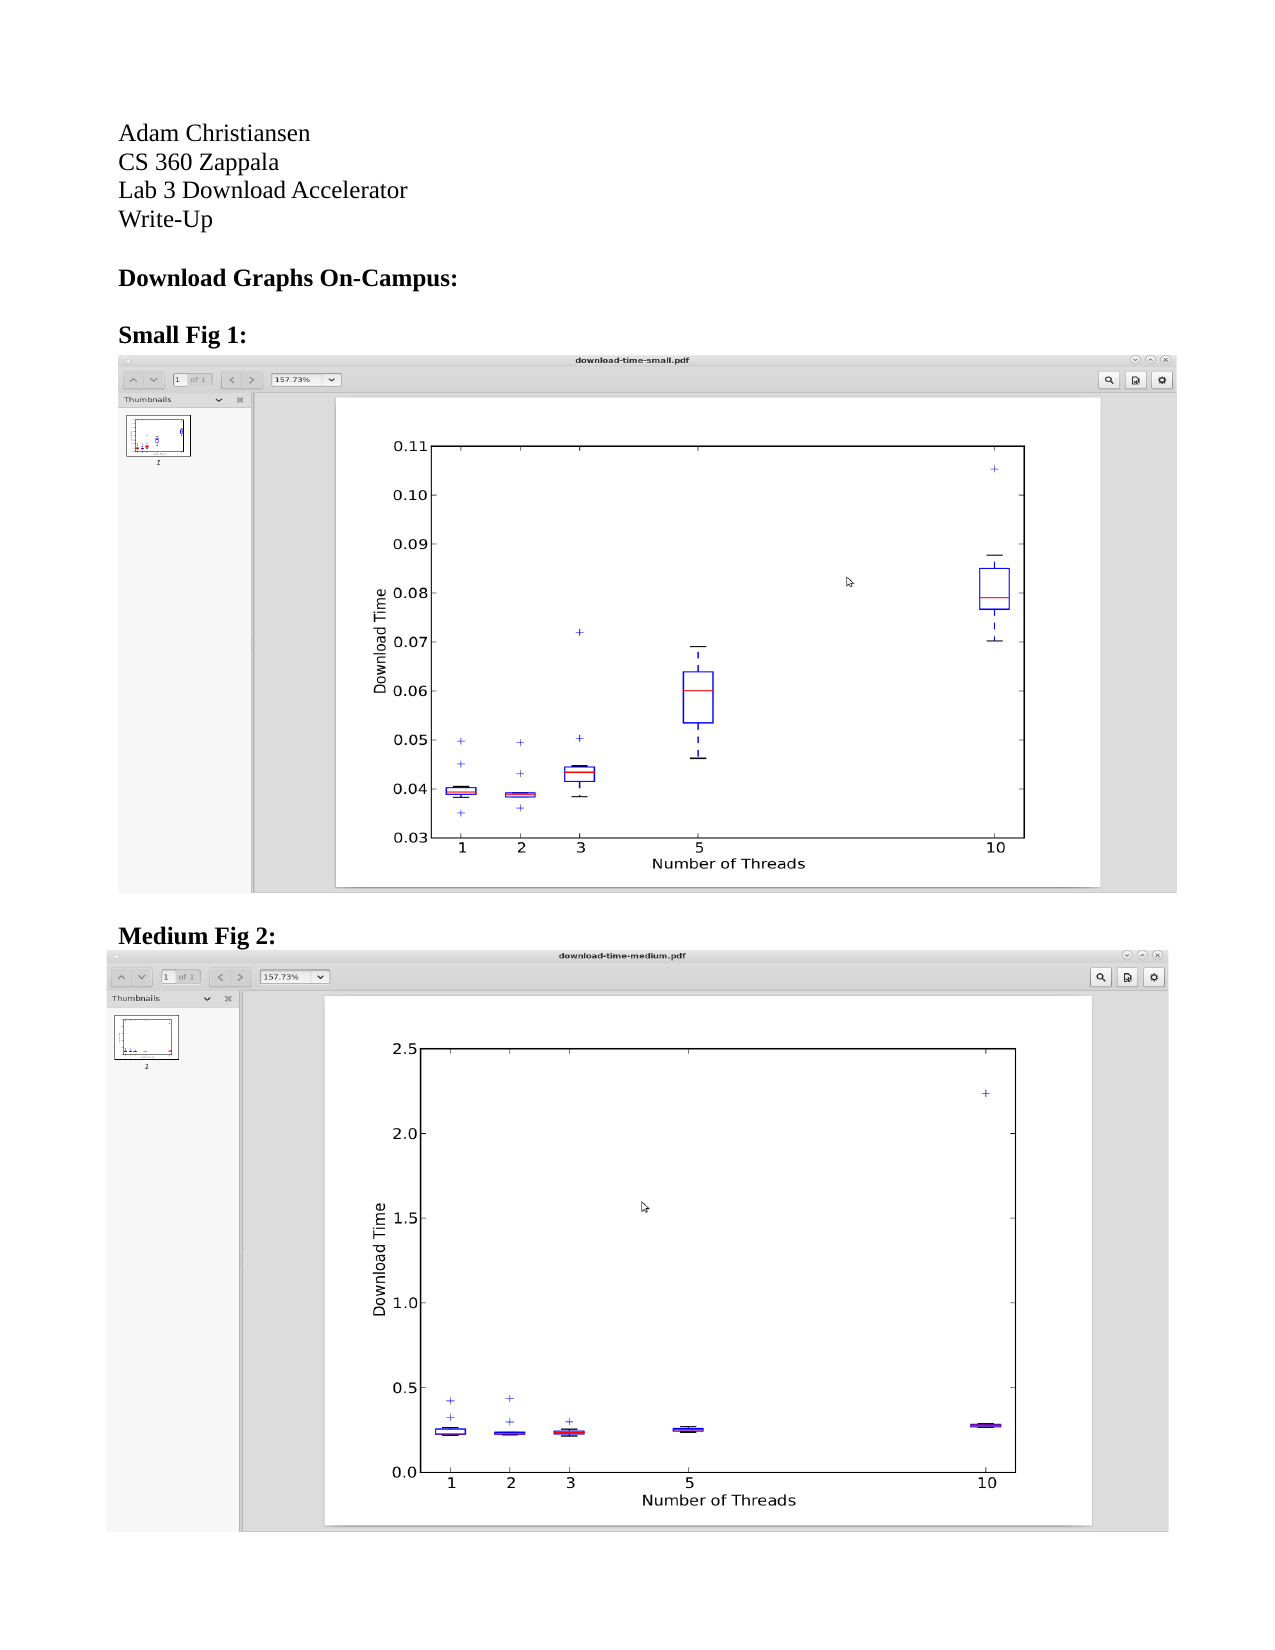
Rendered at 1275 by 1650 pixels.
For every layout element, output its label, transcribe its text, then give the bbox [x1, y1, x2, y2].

text Small Fig 1: [118, 320, 1157, 349]
picture [118, 354, 1177, 893]
text Medium Fig 2: [118, 921, 1157, 950]
picture [106, 950, 1169, 1532]
text Download Graphs On-Campus: [118, 263, 1157, 291]
